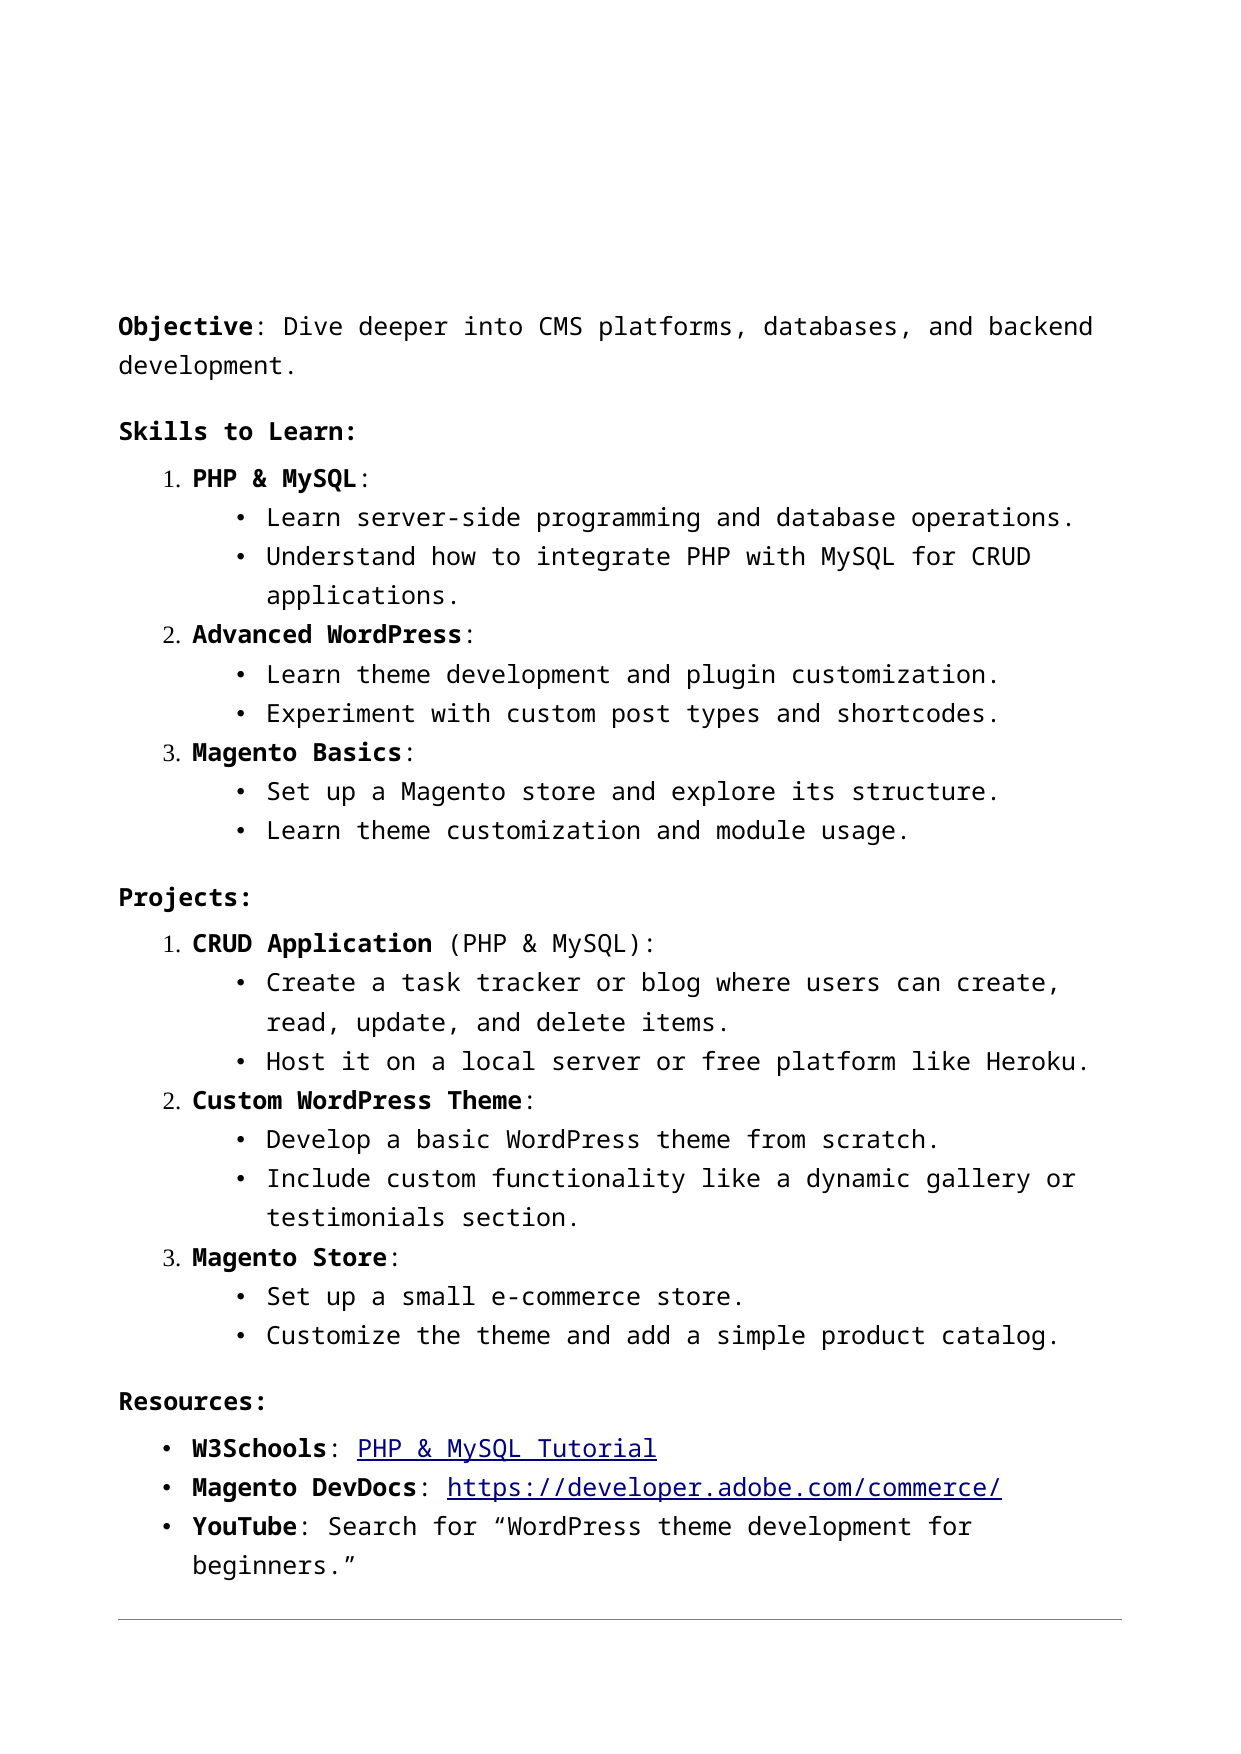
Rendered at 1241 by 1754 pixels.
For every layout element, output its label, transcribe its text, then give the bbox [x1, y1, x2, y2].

list Advanced WordPress: [162, 617, 1122, 651]
list Experiment with custom post types and shortcodes. [236, 696, 1122, 729]
list YouTube: Search for “WordPress theme development for beginners.” [162, 1509, 1122, 1582]
list Create a task tracker or blog where users can create, read, update, and delete items. [236, 965, 1122, 1038]
list Include custom functionality like a dynamic gallery or testimonials section. [236, 1161, 1122, 1234]
text Objective: Dive deeper into CMS platforms, databases, and backend development. [118, 308, 1122, 382]
list Learn server-side programming and database operations. [236, 500, 1122, 534]
list Magento Store: [162, 1239, 1122, 1273]
subtitle Resources: [118, 1384, 1122, 1418]
list CRUD Application (PHP & MySQL): [162, 926, 1122, 960]
subtitle Projects: [118, 879, 1122, 913]
list Develop a basic WordPress theme from scratch. [236, 1122, 1122, 1156]
list Custom WordPress Theme: [162, 1082, 1122, 1117]
list Magento Basics: [162, 735, 1122, 769]
list Customize the theme and add a simple product catalog. [236, 1317, 1122, 1352]
list Learn theme customization and module usage. [236, 813, 1122, 847]
list Set up a Magento store and explore its structure. [236, 774, 1122, 808]
list Learn theme development and plugin customization. [236, 656, 1122, 690]
list Set up a small e-commerce store. [236, 1278, 1122, 1312]
subtitle Skills to Learn: [118, 414, 1122, 448]
list Understand how to integrate PHP with MySQL for CRUD applications. [236, 539, 1122, 612]
list Host it on a local server or free platform like Heroku. [236, 1043, 1122, 1077]
list W3Schools: PHP & MySQL Tutorial [162, 1430, 1122, 1464]
list PHP & MySQL: [162, 461, 1122, 494]
list Magento DevDocs: https://developer.adobe.com/commerce/ [162, 1469, 1122, 1503]
